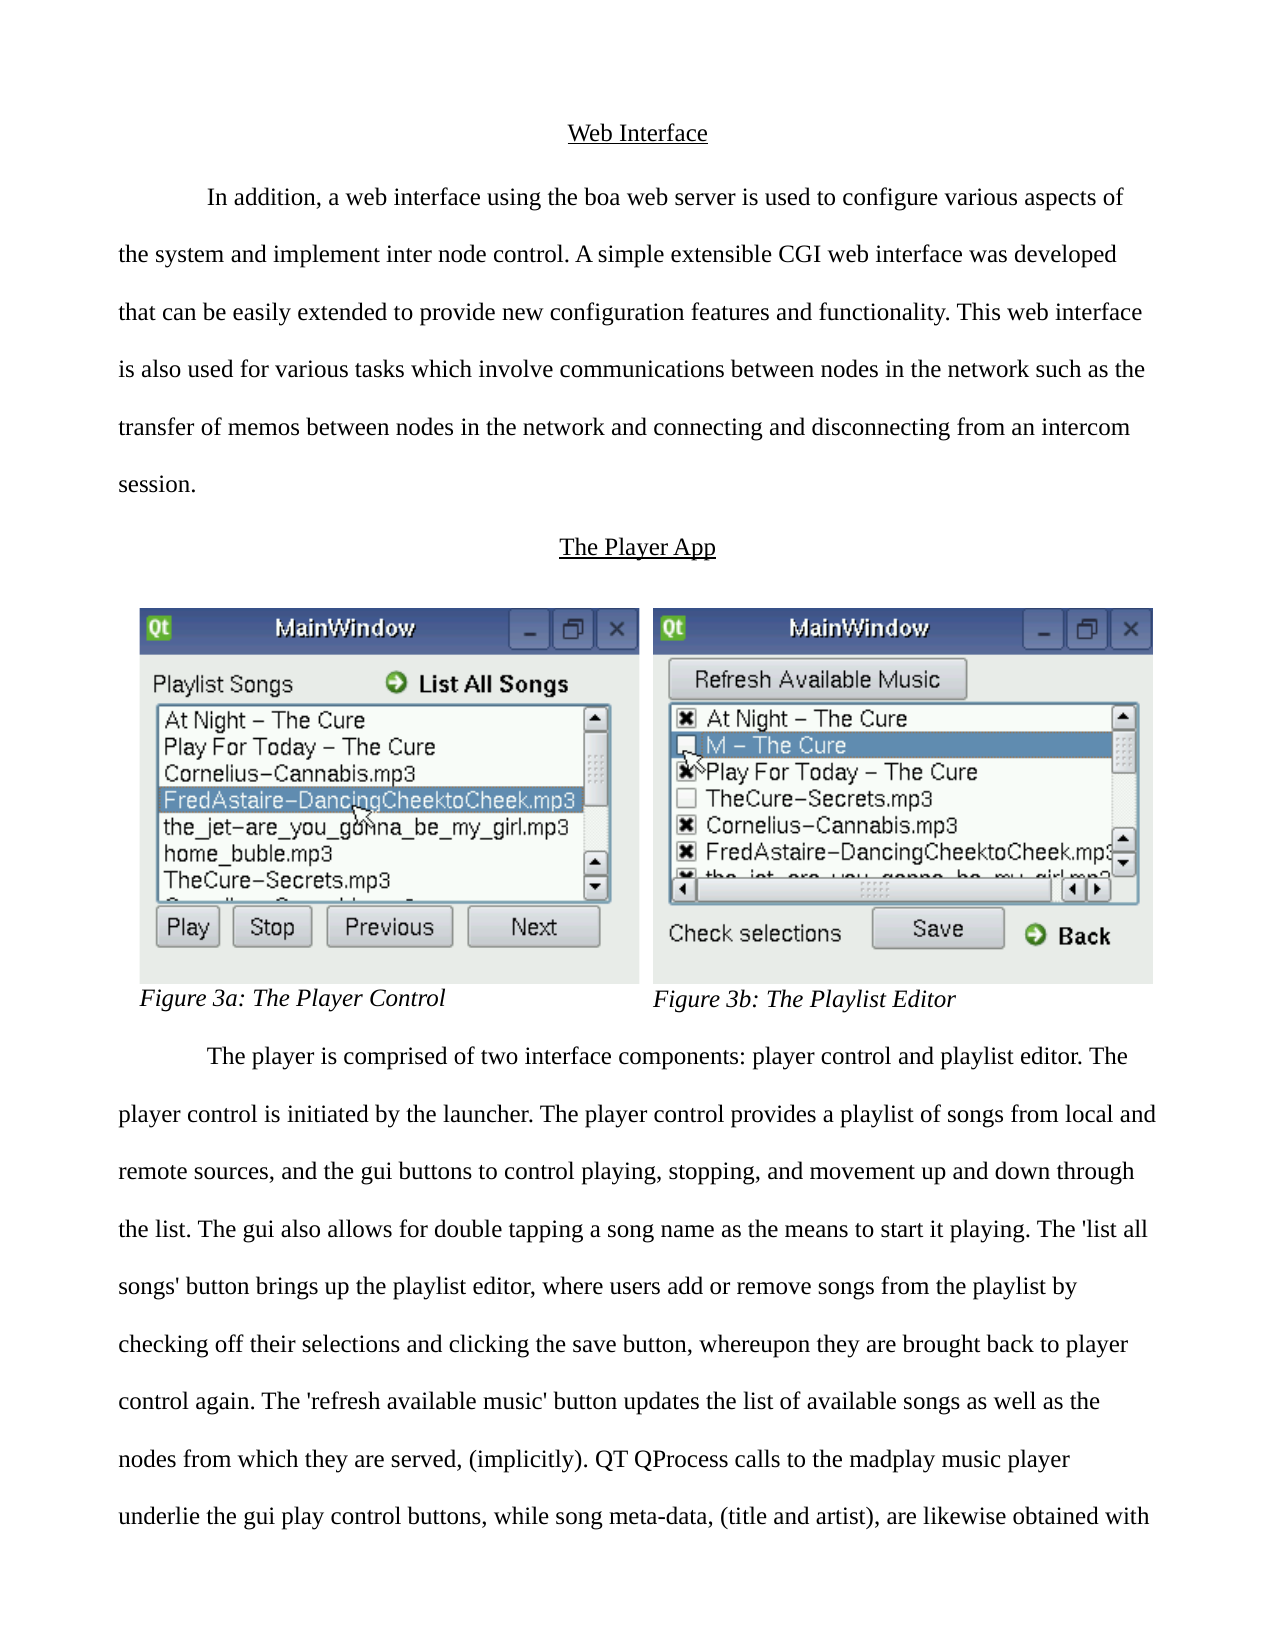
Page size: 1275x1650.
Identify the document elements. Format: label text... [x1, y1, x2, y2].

picture [139, 608, 640, 984]
text Figure 3b: The Playlist Editor [653, 984, 1153, 1012]
text Web Interface [118, 118, 1157, 147]
text In addition, a web interface using the boa web server is used to configure various aspects of the system and implement inter node control. A simple extensible CGI web interface was developed that can be easily extended to provide new configuration features and functionality. This web interface is also used for various tasks which involve communications between nodes in the network such as the transfer of memos between nodes in the network and connecting and disconnecting from an intercom session. [118, 182, 1157, 498]
picture [653, 608, 1153, 984]
text Figure 3a: The Player Control [139, 984, 639, 1012]
text The Player App [118, 532, 1157, 561]
text The player is comprised of two interface components: player control and playlist editor. The player control is initiated by the launcher. The player control provides a playlist of songs from local and remote sources, and the gui buttons to control playing, stopping, and movement up and down through the list. The gui also allows for double tapping a song name as the means to start it playing. The 'list all songs' button brings up the playlist editor, where users add or remove songs from the playlist by checking off their selections and clicking the save button, whereupon they are brought back to player control again. The 'refresh available music' button updates the list of available songs as well as the nodes from which they are served, (implicitly). QT QProcess calls to the madplay music player underlie the gui play control buttons, while song meta-data, (title and artist), are likewise obtained with [118, 723, 1157, 1530]
